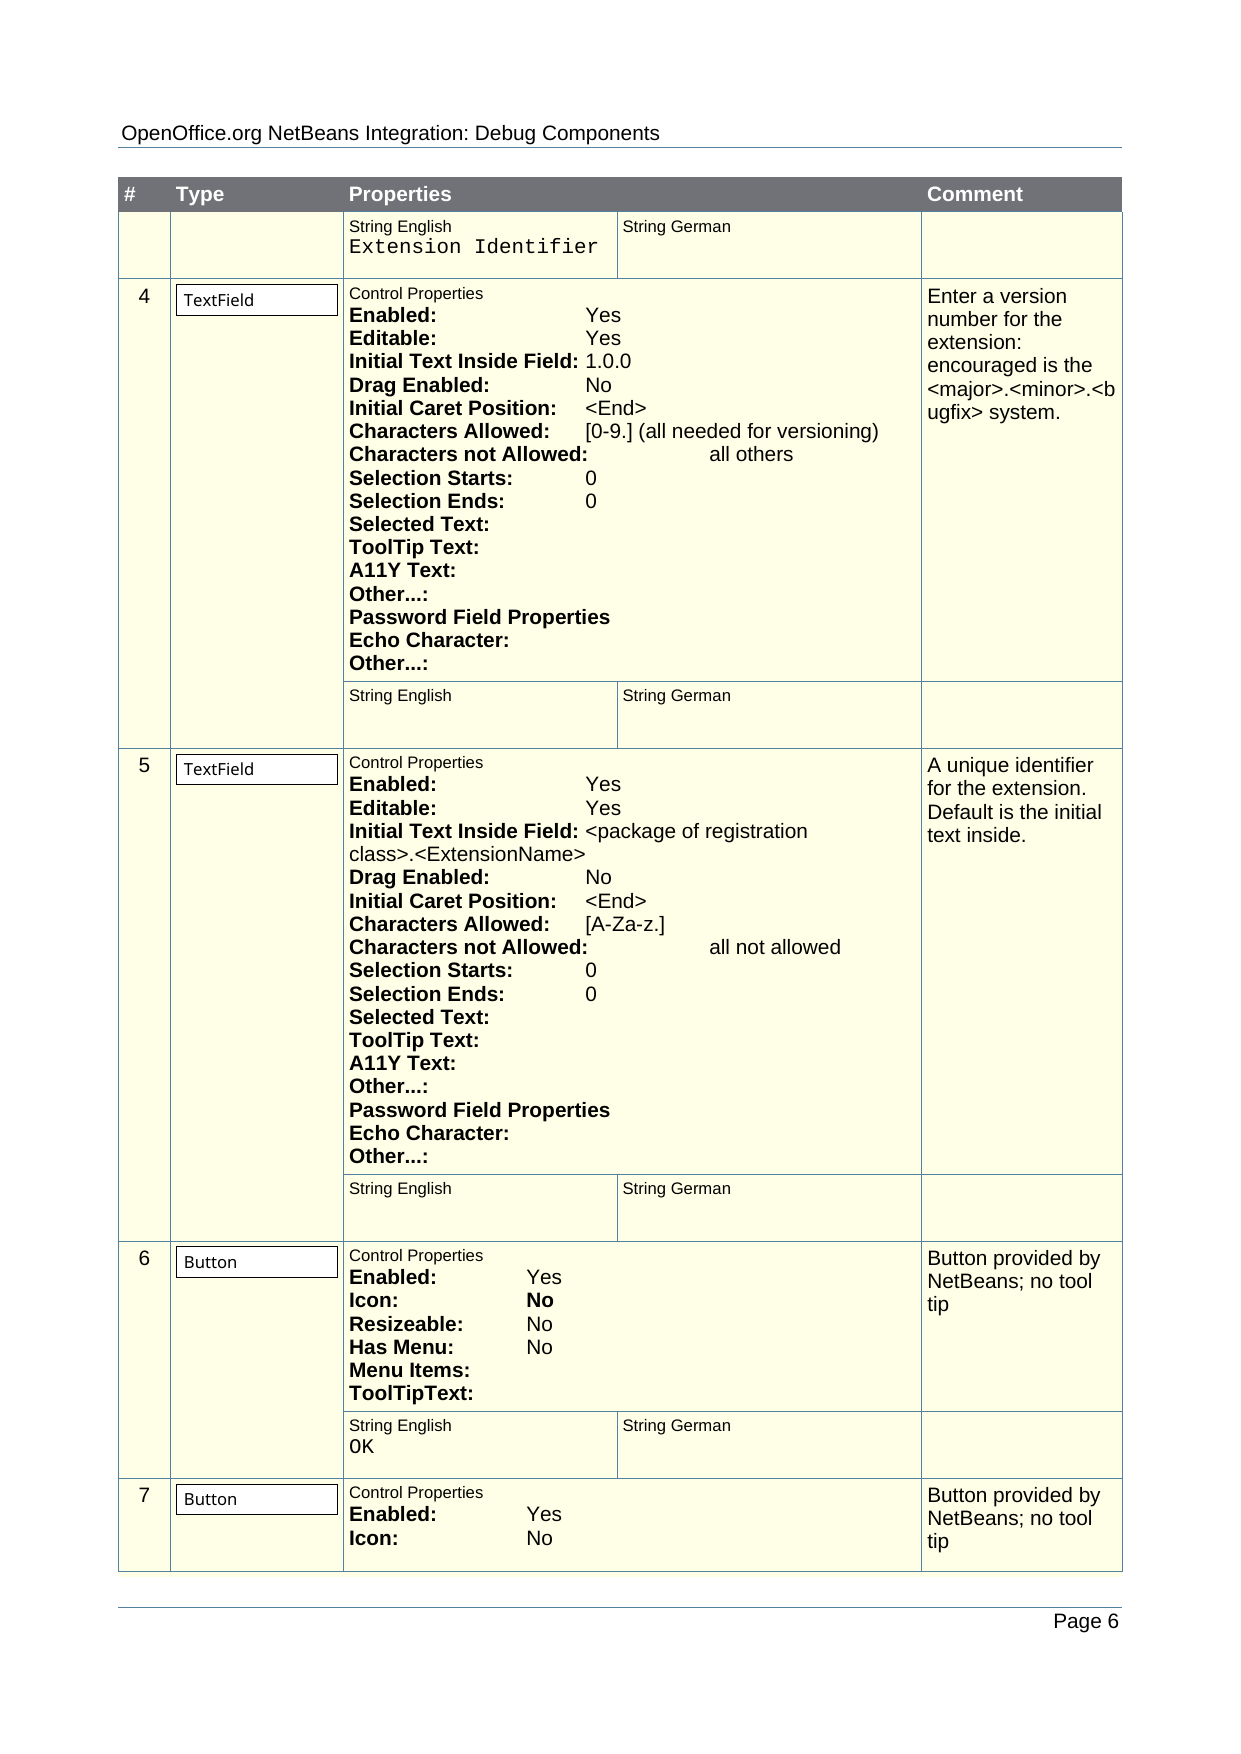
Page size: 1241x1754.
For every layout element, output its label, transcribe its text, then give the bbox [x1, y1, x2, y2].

table_header Comment [921, 177, 1122, 211]
table_cell [171, 212, 343, 278]
table_cell String English [344, 682, 617, 748]
table_cell [171, 279, 343, 748]
table_header A unique identifier for the extension. Default is the initial text inside. [922, 749, 1122, 1174]
table_header Control Properties Enabled: Yes Icon: No [344, 1479, 921, 1571]
table_cell String German [618, 1175, 921, 1241]
table_header Enter a version number for the extension: encouraged is the <major>.<minor>.<bugfix> system. [922, 279, 1122, 681]
table_cell [119, 212, 170, 278]
table_cell 4 [119, 279, 170, 748]
table_header Control Properties Enabled: Yes Editable: Yes Initial Text Inside Field: 1.0.0 Drag Enabled: No Initial Caret Position: <End> Characters Allowed: [0-9.] (all needed for versioning) Characters not Allowed: all others Selection Starts: 0 Selection Ends: 0 Selected Text: ToolTip Text: A11Y Text: Other...: Password Field Properties Echo Character: Other...: [344, 279, 921, 681]
table_cell [922, 682, 1122, 748]
table_header Type [170, 177, 343, 212]
table_cell String English [344, 1175, 617, 1241]
table_cell [922, 1175, 1122, 1241]
table_cell String German [618, 682, 921, 748]
table_cell [171, 1242, 343, 1478]
table_header Button provided by NetBeans; no tool tip [922, 1242, 1122, 1411]
table_cell 6 [119, 1242, 170, 1478]
table_cell 7 [119, 1479, 170, 1571]
table_cell String English OK [344, 1412, 617, 1478]
table_cell String German [618, 212, 921, 278]
table_header Control Properties Enabled: Yes Editable: Yes Initial Text Inside Field: <package of registration class>.<ExtensionName> Drag Enabled: No Initial Caret Position: <End> Characters Allowed: [A-Za-z.] Characters not Allowed: all not allowed Selection Starts: 0 Selection Ends: 0 Selected Text: ToolTip Text: A11Y Text: Other...: Password Field Properties Echo Character: Other...: [344, 749, 921, 1174]
table_header Control Properties Enabled: Yes Icon: No Resizeable: No Has Menu: No Menu Items: ToolTipText: [344, 1242, 921, 1411]
table_header Button provided by NetBeans; no tool tip [922, 1479, 1122, 1571]
table_header Properties [343, 177, 921, 211]
table_cell String English Extension Identifier [344, 212, 617, 278]
table_cell 5 [119, 749, 170, 1241]
table_cell [171, 1479, 343, 1571]
table_cell [922, 212, 1122, 278]
table_cell [171, 749, 343, 1241]
table_header # [118, 177, 170, 212]
table_cell String German <Enter String Here> [618, 1412, 921, 1478]
table_cell [922, 1412, 1122, 1478]
